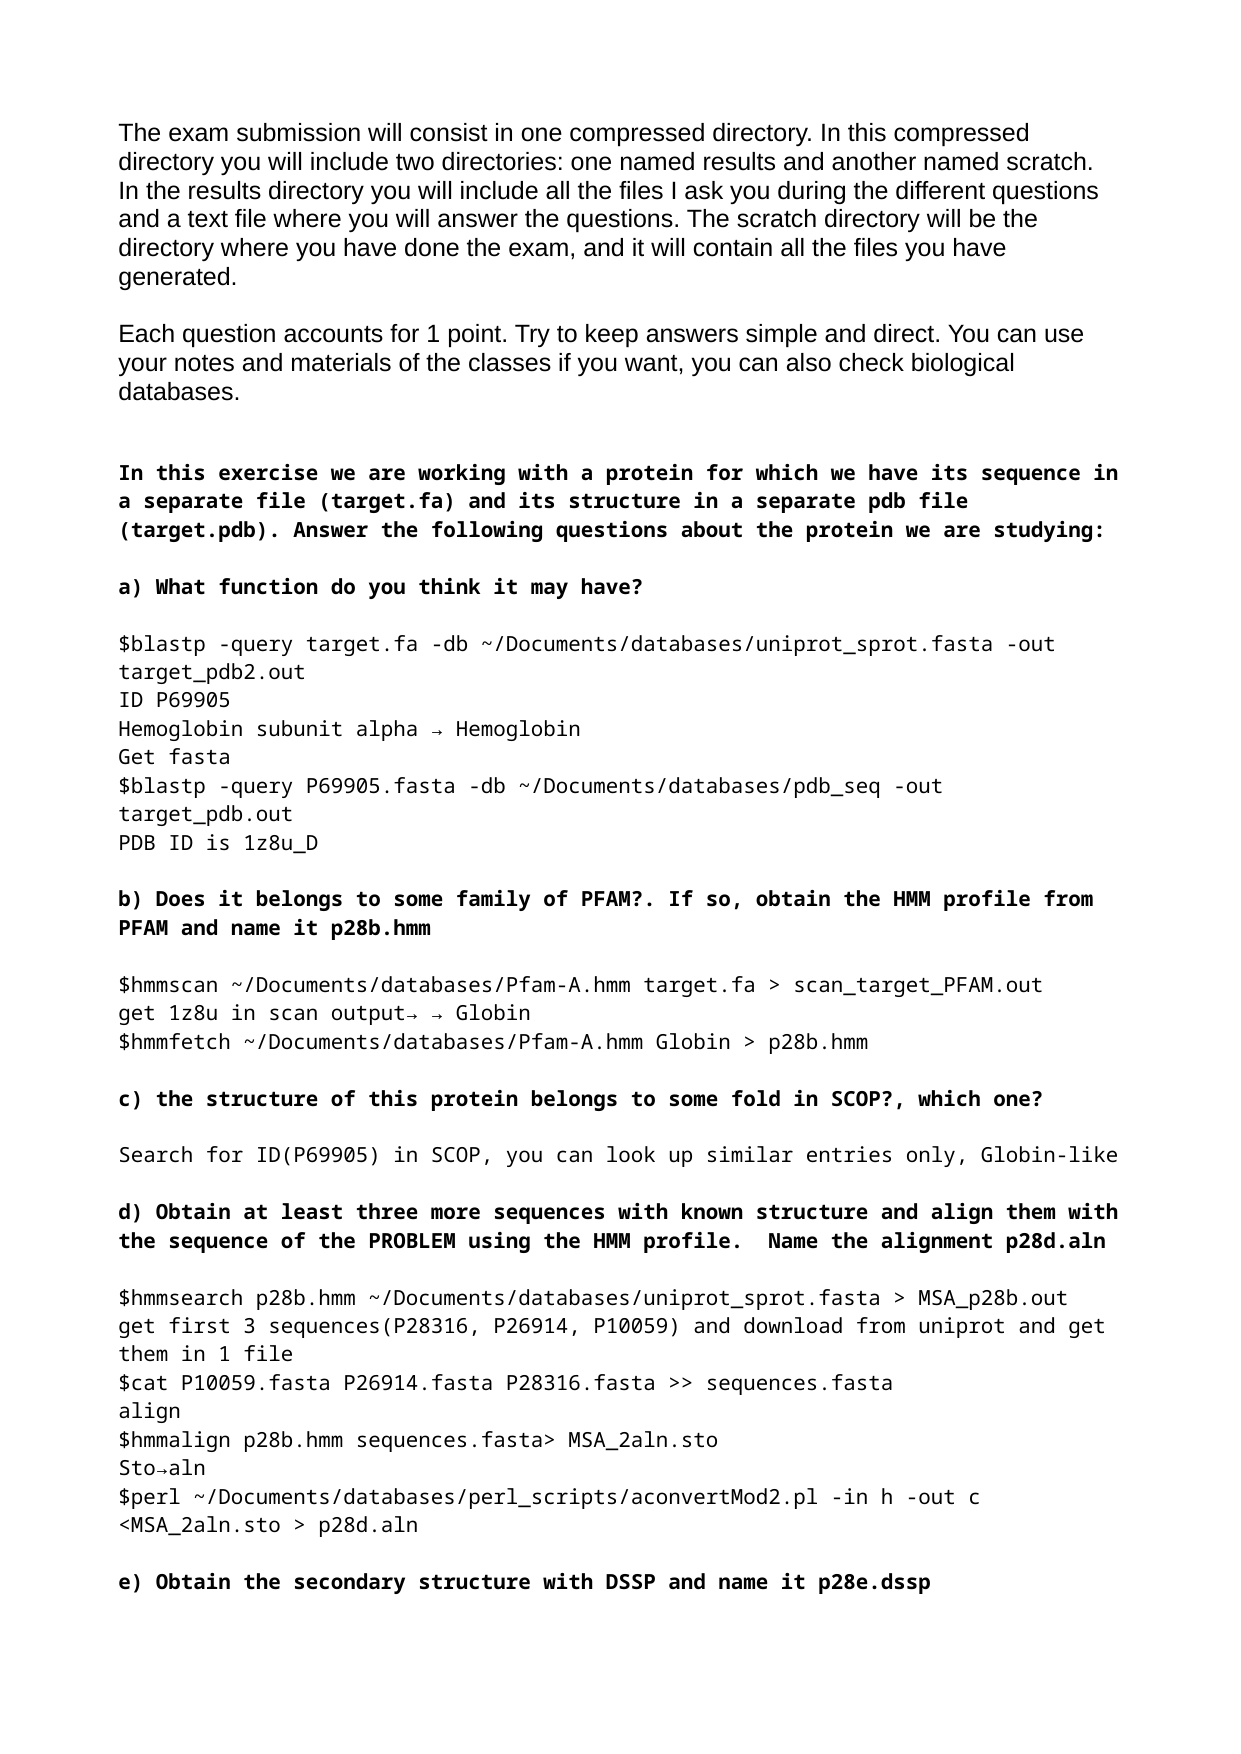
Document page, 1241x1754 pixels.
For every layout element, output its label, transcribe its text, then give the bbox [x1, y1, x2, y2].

text c) the structure of this protein belongs to some fold in SCOP?, which one? [118, 1084, 1122, 1112]
text $hmmsearch p28b.hmm ~/Documents/databases/uniprot_sprot.fasta > MSA_p28b.out [118, 1283, 1122, 1311]
text The exam submission will consist in one compressed directory. In this compressed directory you will include two directories: one named results and another named scratch. In the results directory you will include all the files I ask you during the different questions and a text file where you will answer the questions. The scratch directory will be the directory where you have done the exam, and it will contain all the files you have generated. [118, 118, 1122, 291]
text $hmmalign p28b.hmm sequences.fasta> MSA_2aln.sto [118, 1425, 1122, 1453]
text Sto→aln [118, 1453, 1122, 1482]
text $blastp -query P69905.fasta -db ~/Documents/databases/pdb_seq -out target_pdb.out [118, 771, 1122, 828]
text $cat P10059.fasta P26914.fasta P28316.fasta >> sequences.fasta [118, 1368, 1122, 1396]
text get first 3 sequences(P28316, P26914, P10059) and download from uniprot and get them in 1 file [118, 1311, 1122, 1368]
text Each question accounts for 1 point. Try to keep answers simple and direct. You can use your notes and materials of the classes if you want, you can also check biological databases. [118, 319, 1122, 406]
text $blastp -query target.fa -db ~/Documents/databases/uniprot_sprot.fasta -out target_pdb2.out [118, 629, 1122, 686]
text ID P69905 [118, 686, 1122, 714]
text Search for ID(P69905) in SCOP, you can look up similar entries only, Globin-like [118, 1141, 1122, 1169]
text In this exercise we are working with a protein for which we have its sequence in a separate file (target.fa) and its structure in a separate pdb file (target.pdb). Answer the following questions about the protein we are studying: [118, 458, 1122, 543]
text $hmmscan ~/Documents/databases/Pfam-A.hmm target.fa > scan_target_PFAM.out [118, 970, 1122, 998]
text get 1z8u in scan output→ → Globin [118, 998, 1122, 1027]
text b) Does it belongs to some family of PFAM?. If so, obtain the HMM profile from PFAM and name it p28b.hmm [118, 884, 1122, 941]
text PDB ID is 1z8u_D [118, 828, 1122, 856]
text align [118, 1396, 1122, 1425]
text e) Obtain the secondary structure with DSSP and name it p28e.dssp [118, 1567, 1122, 1596]
text Hemoglobin subunit alpha → Hemoglobin [118, 714, 1122, 742]
text a) What function do you think it may have? [118, 572, 1122, 600]
text d) Obtain at least three more sequences with known structure and align them with the sequence of the PROBLEM using the HMM profile. Name the alignment p28d.aln [118, 1197, 1122, 1254]
text $hmmfetch ~/Documents/databases/Pfam-A.hmm Globin > p28b.hmm [118, 1027, 1122, 1055]
text Get fasta [118, 742, 1122, 771]
text $perl ~/Documents/databases/perl_scripts/aconvertMod2.pl -in h -out c <MSA_2aln.sto > p28d.aln [118, 1482, 1122, 1539]
